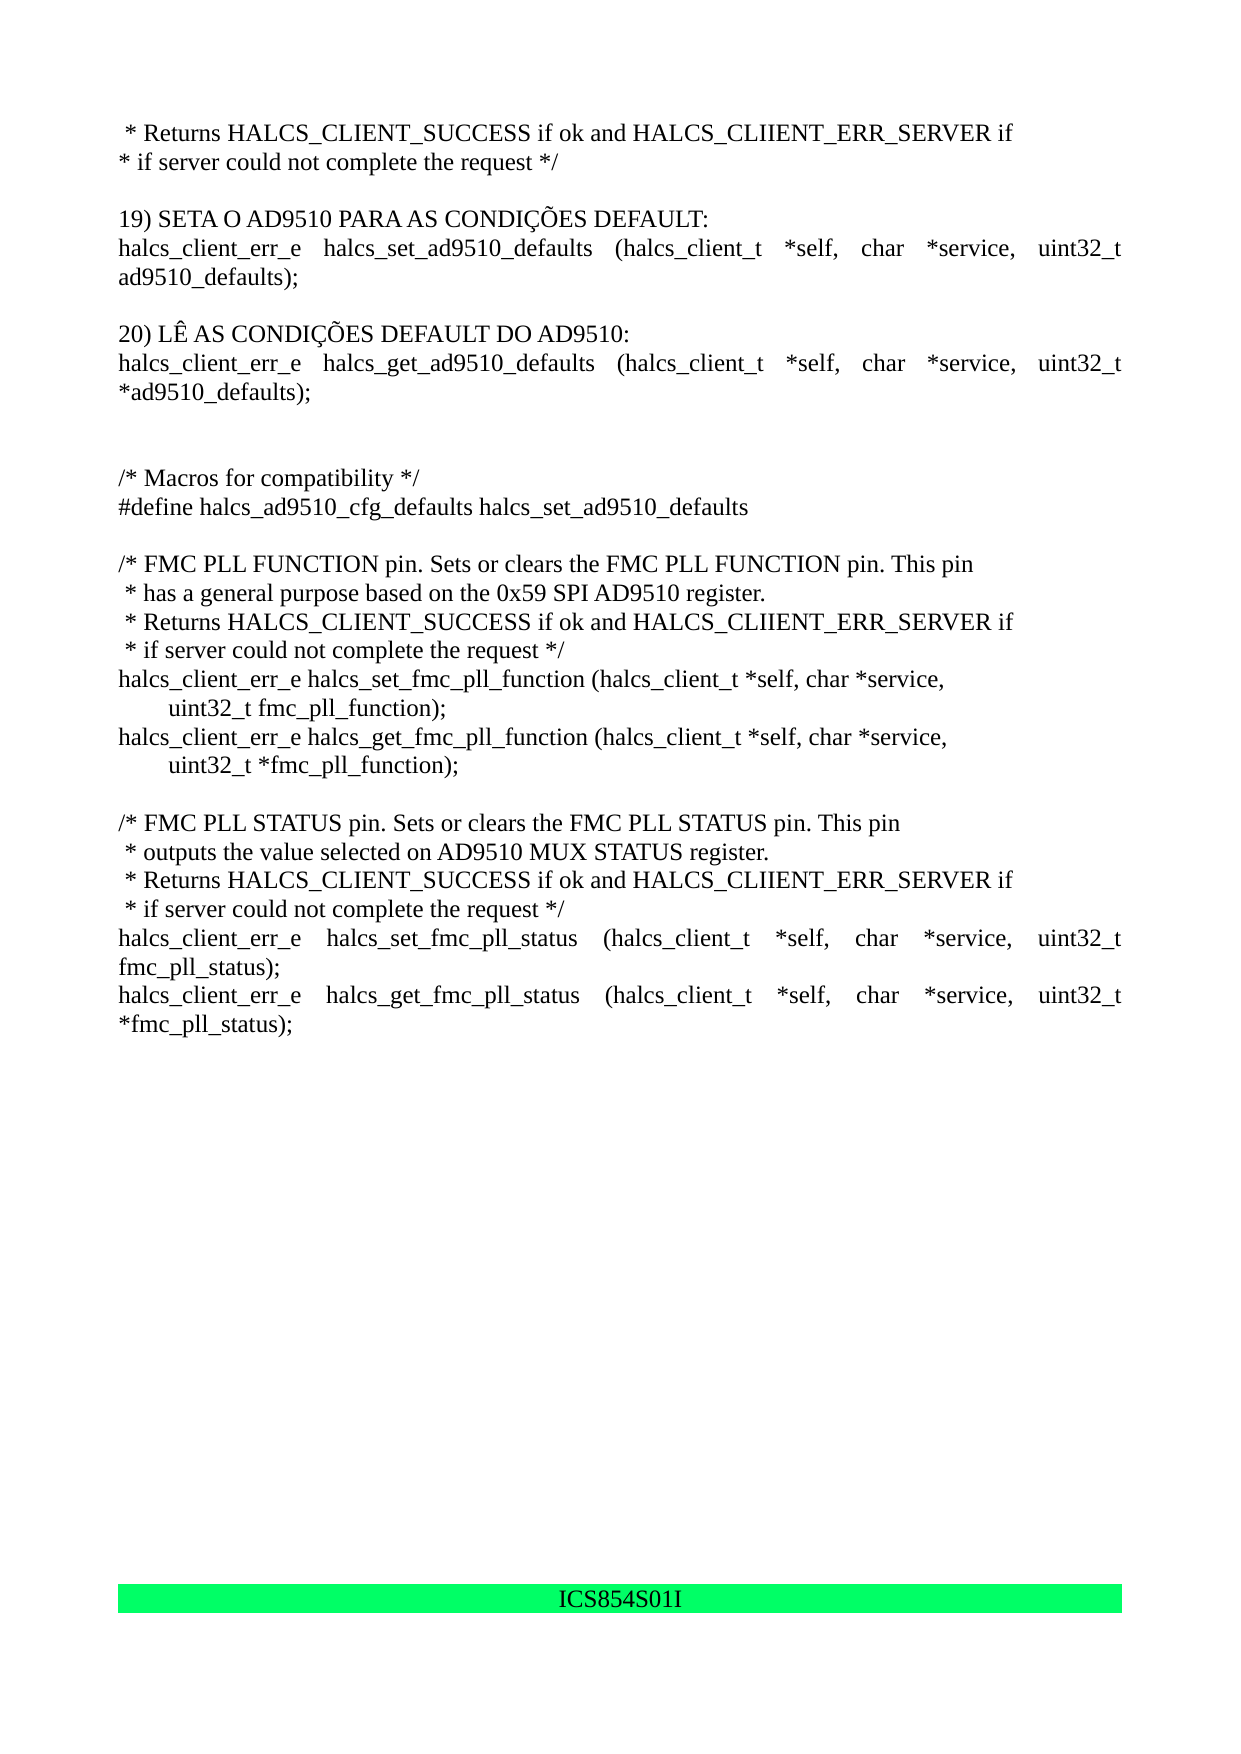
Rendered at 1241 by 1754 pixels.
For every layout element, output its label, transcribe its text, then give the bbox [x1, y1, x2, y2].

text * Returns HALCS_CLIENT_SUCCESS if ok and HALCS_CLIIENT_ERR_SERVER if [118, 118, 1122, 147]
text * if server could not complete the request */ [118, 147, 1122, 176]
text 19) SETA O AD9510 PARA AS CONDIÇÕES DEFAULT: [118, 204, 1122, 233]
text ICS854S01I [118, 1584, 1122, 1613]
text uint32_t fmc_pll_function); [118, 693, 1122, 722]
text halcs_client_err_e halcs_get_fmc_pll_function (halcs_client_t *self, char *service, [118, 722, 1122, 751]
text /* FMC PLL FUNCTION pin. Sets or clears the FMC PLL FUNCTION pin. This pin [118, 549, 1122, 578]
text * if server could not complete the request */ [118, 636, 1122, 664]
text * Returns HALCS_CLIENT_SUCCESS if ok and HALCS_CLIIENT_ERR_SERVER if [118, 607, 1122, 636]
text * Returns HALCS_CLIENT_SUCCESS if ok and HALCS_CLIIENT_ERR_SERVER if [118, 866, 1122, 894]
text halcs_client_err_e halcs_get_ad9510_defaults (halcs_client_t *self, char *service, uint32_t *ad9510_defaults); [118, 348, 1122, 406]
text * outputs the value selected on AD9510 MUX STATUS register. [118, 837, 1122, 866]
text 20) LÊ AS CONDIÇÕES DEFAULT DO AD9510: [118, 319, 1122, 348]
text halcs_client_err_e halcs_get_fmc_pll_status (halcs_client_t *self, char *service, uint32_t *fmc_pll_status); [118, 981, 1122, 1038]
text /* Macros for compatibility */ [118, 463, 1122, 492]
text uint32_t *fmc_pll_function); [118, 751, 1122, 779]
text #define halcs_ad9510_cfg_defaults halcs_set_ad9510_defaults [118, 492, 1122, 521]
text * if server could not complete the request */ [118, 894, 1122, 923]
text * has a general purpose based on the 0x59 SPI AD9510 register. [118, 578, 1122, 607]
text halcs_client_err_e halcs_set_fmc_pll_function (halcs_client_t *self, char *service, [118, 664, 1122, 693]
text halcs_client_err_e halcs_set_fmc_pll_status (halcs_client_t *self, char *service, uint32_t fmc_pll_status); [118, 923, 1122, 981]
text /* FMC PLL STATUS pin. Sets or clears the FMC PLL STATUS pin. This pin [118, 808, 1122, 837]
text halcs_client_err_e halcs_set_ad9510_defaults (halcs_client_t *self, char *service, uint32_t ad9510_defaults); [118, 233, 1122, 291]
